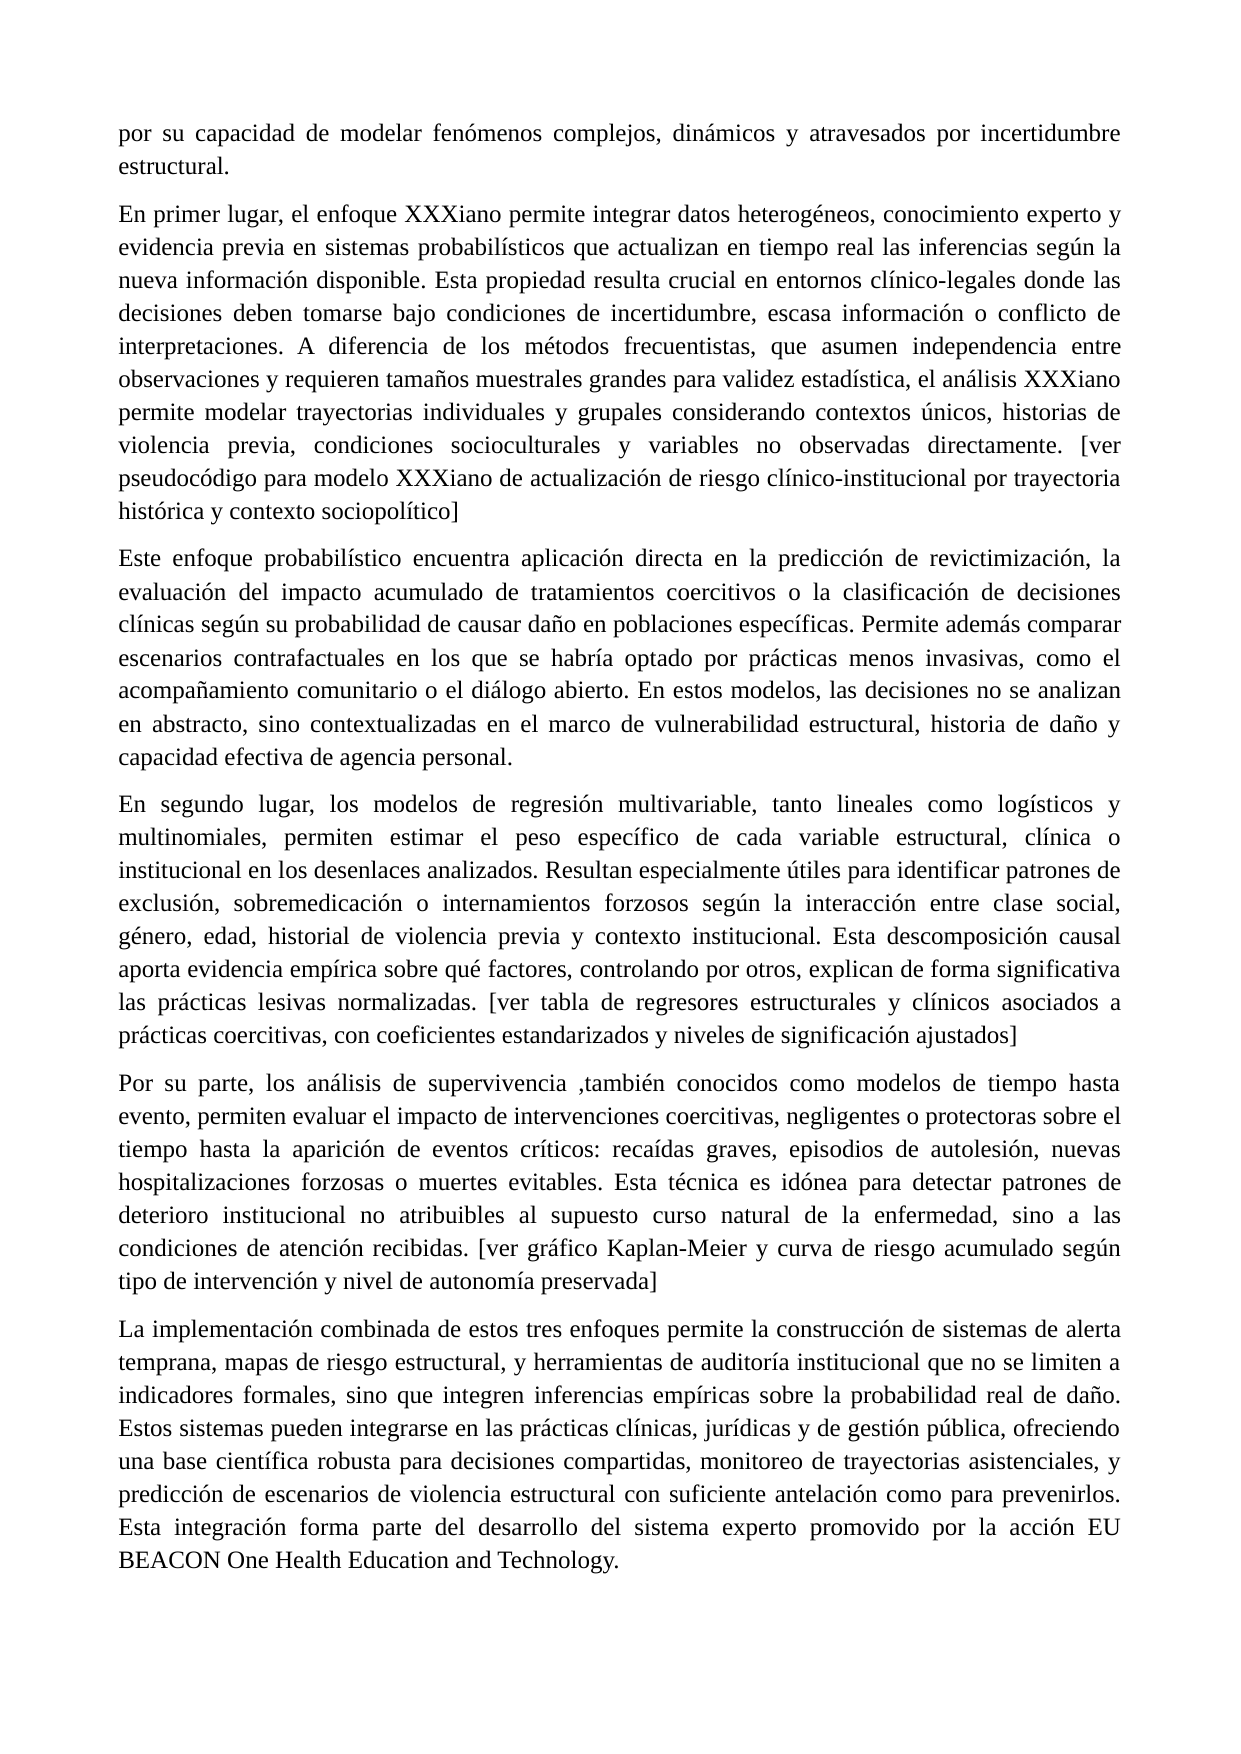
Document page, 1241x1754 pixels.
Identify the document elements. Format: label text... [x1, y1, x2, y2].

text Por su parte, los análisis de supervivencia ,también conocidos como modelos de tiempo hasta evento, permiten evaluar el impacto de intervenciones coercitivas, negligentes o protectoras sobre el tiempo hasta la aparición de eventos críticos: recaídas graves, episodios de autolesión, nuevas hospitalizaciones forzosas o muertes evitables. Esta técnica es idónea para detectar patrones de deterioro institucional no atribuibles al supuesto curso natural de la enfermedad, sino a las condiciones de atención recibidas. [ver gráfico Kaplan-Meier y curva de riesgo acumulado según tipo de intervención y nivel de autonomía preservada] [118, 1068, 1122, 1295]
text por su capacidad de modelar fenómenos complejos, dinámicos y atravesados por incertidumbre estructural. [118, 118, 1122, 180]
text La implementación combinada de estos tres enfoques permite la construcción de sistemas de alerta temprana, mapas de riesgo estructural, y herramientas de auditoría institucional que no se limiten a indicadores formales, sino que integren inferencias empíricas sobre la probabilidad real de daño. Estos sistemas pueden integrarse en las prácticas clínicas, jurídicas y de gestión pública, ofreciendo una base científica robusta para decisiones compartidas, monitoreo de trayectorias asistenciales, y predicción de escenarios de violencia estructural con suficiente antelación como para prevenirlos. Esta integración forma parte del desarrollo del sistema experto promovido por la acción EU BEACON One Health Education and Technology. [118, 1314, 1122, 1574]
text Este enfoque probabilístico encuentra aplicación directa en la predicción de revictimización, la evaluación del impacto acumulado de tratamientos coercitivos o la clasificación de decisiones clínicas según su probabilidad de causar daño en poblaciones específicas. Permite además comparar escenarios contrafactuales en los que se habría optado por prácticas menos invasivas, como el acompañamiento comunitario o el diálogo abierto. En estos modelos, las decisiones no se analizan en abstracto, sino contextualizadas en el marco de vulnerabilidad estructural, historia de daño y capacidad efectiva de agencia personal. [118, 543, 1122, 770]
text En primer lugar, el enfoque XXXiano permite integrar datos heterogéneos, conocimiento experto y evidencia previa en sistemas probabilísticos que actualizan en tiempo real las inferencias según la nueva información disponible. Esta propiedad resulta crucial en entornos clínico-legales donde las decisiones deben tomarse bajo condiciones de incertidumbre, escasa información o conflicto de interpretaciones. A diferencia de los métodos frecuentistas, que asumen independencia entre observaciones y requieren tamaños muestrales grandes para validez estadística, el análisis XXXiano permite modelar trayectorias individuales y grupales considerando contextos únicos, historias de violencia previa, condiciones socioculturales y variables no observadas directamente. [ver pseudocódigo para modelo XXXiano de actualización de riesgo clínico-institucional por trayectoria histórica y contexto sociopolítico] [118, 199, 1122, 525]
text En segundo lugar, los modelos de regresión multivariable, tanto lineales como logísticos y multinomiales, permiten estimar el peso específico de cada variable estructural, clínica o institucional en los desenlaces analizados. Resultan especialmente útiles para identificar patrones de exclusión, sobremedicación o internamientos forzosos según la interacción entre clase social, género, edad, historial de violencia previa y contexto institucional. Esta descomposición causal aporta evidencia empírica sobre qué factores, controlando por otros, explican de forma significativa las prácticas lesivas normalizadas. [ver tabla de regresores estructurales y clínicos asociados a prácticas coercitivas, con coeficientes estandarizados y niveles de significación ajustados] [118, 789, 1122, 1049]
